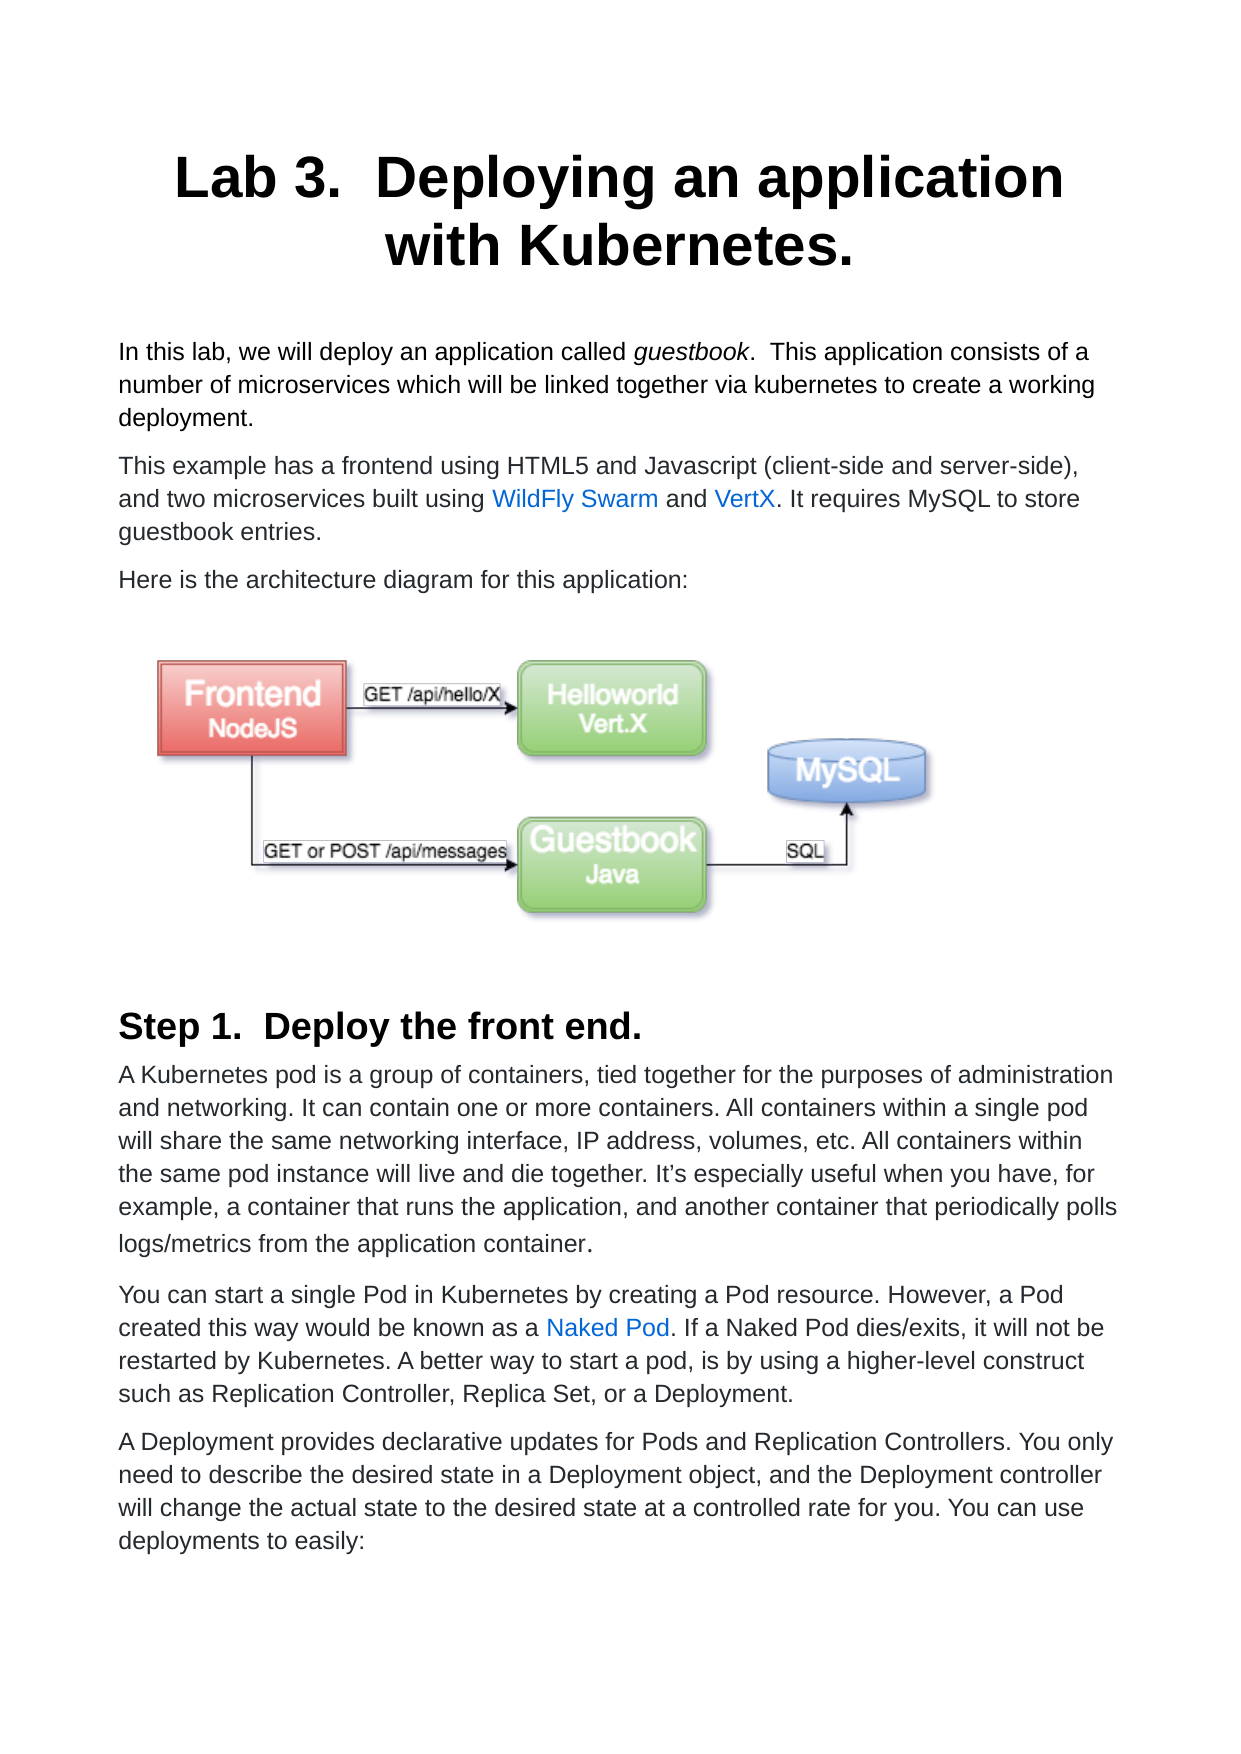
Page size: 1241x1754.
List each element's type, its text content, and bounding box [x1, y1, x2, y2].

text In this lab, we will deploy an application called guestbook. This application consists of a number of microservices which will be linked together via kubernetes to create a working deployment. [118, 337, 1122, 432]
subtitle Step 1. Deploy the front end. [118, 1004, 1122, 1048]
title Lab 3. Deploying an application with Kubernetes. [118, 143, 1122, 277]
text A Deployment provides declarative updates for Pods and Replication Controllers. You only need to describe the desired state in a Deployment object, and the Deployment controller will change the actual state to the desired state at a controlled rate for you. You can use deployments to easily: [118, 1427, 1122, 1554]
text You can start a single Pod in Kubernetes by creating a Pod resource. However, a Pod created this way would be known as a Naked Pod. If a Naked Pod dies/exits, it will not be restarted by Kubernetes. A better way to start a pod, is by using a higher-level construct such as Replication Controller, Replica Set, or a Deployment. [118, 1280, 1122, 1408]
text A Kubernetes pod is a group of containers, tied together for the purposes of administration and networking. It can contain one or more containers. All containers within a single pod will share the same networking interface, IP address, volumes, etc. All containers within the same pod instance will live and die together. It’s especially useful when you have, for example, a container that runs the application, and another container that periodically polls logs/metrics from the application container. [118, 1060, 1122, 1260]
text Here is the architecture diagram for this application: [118, 565, 1122, 593]
text This example has a frontend using HTML5 and Javascript (client-side and server-side), and two microservices built using WildFly Swarm and VertX. It requires MySQL to store guestbook entries. [118, 451, 1122, 546]
